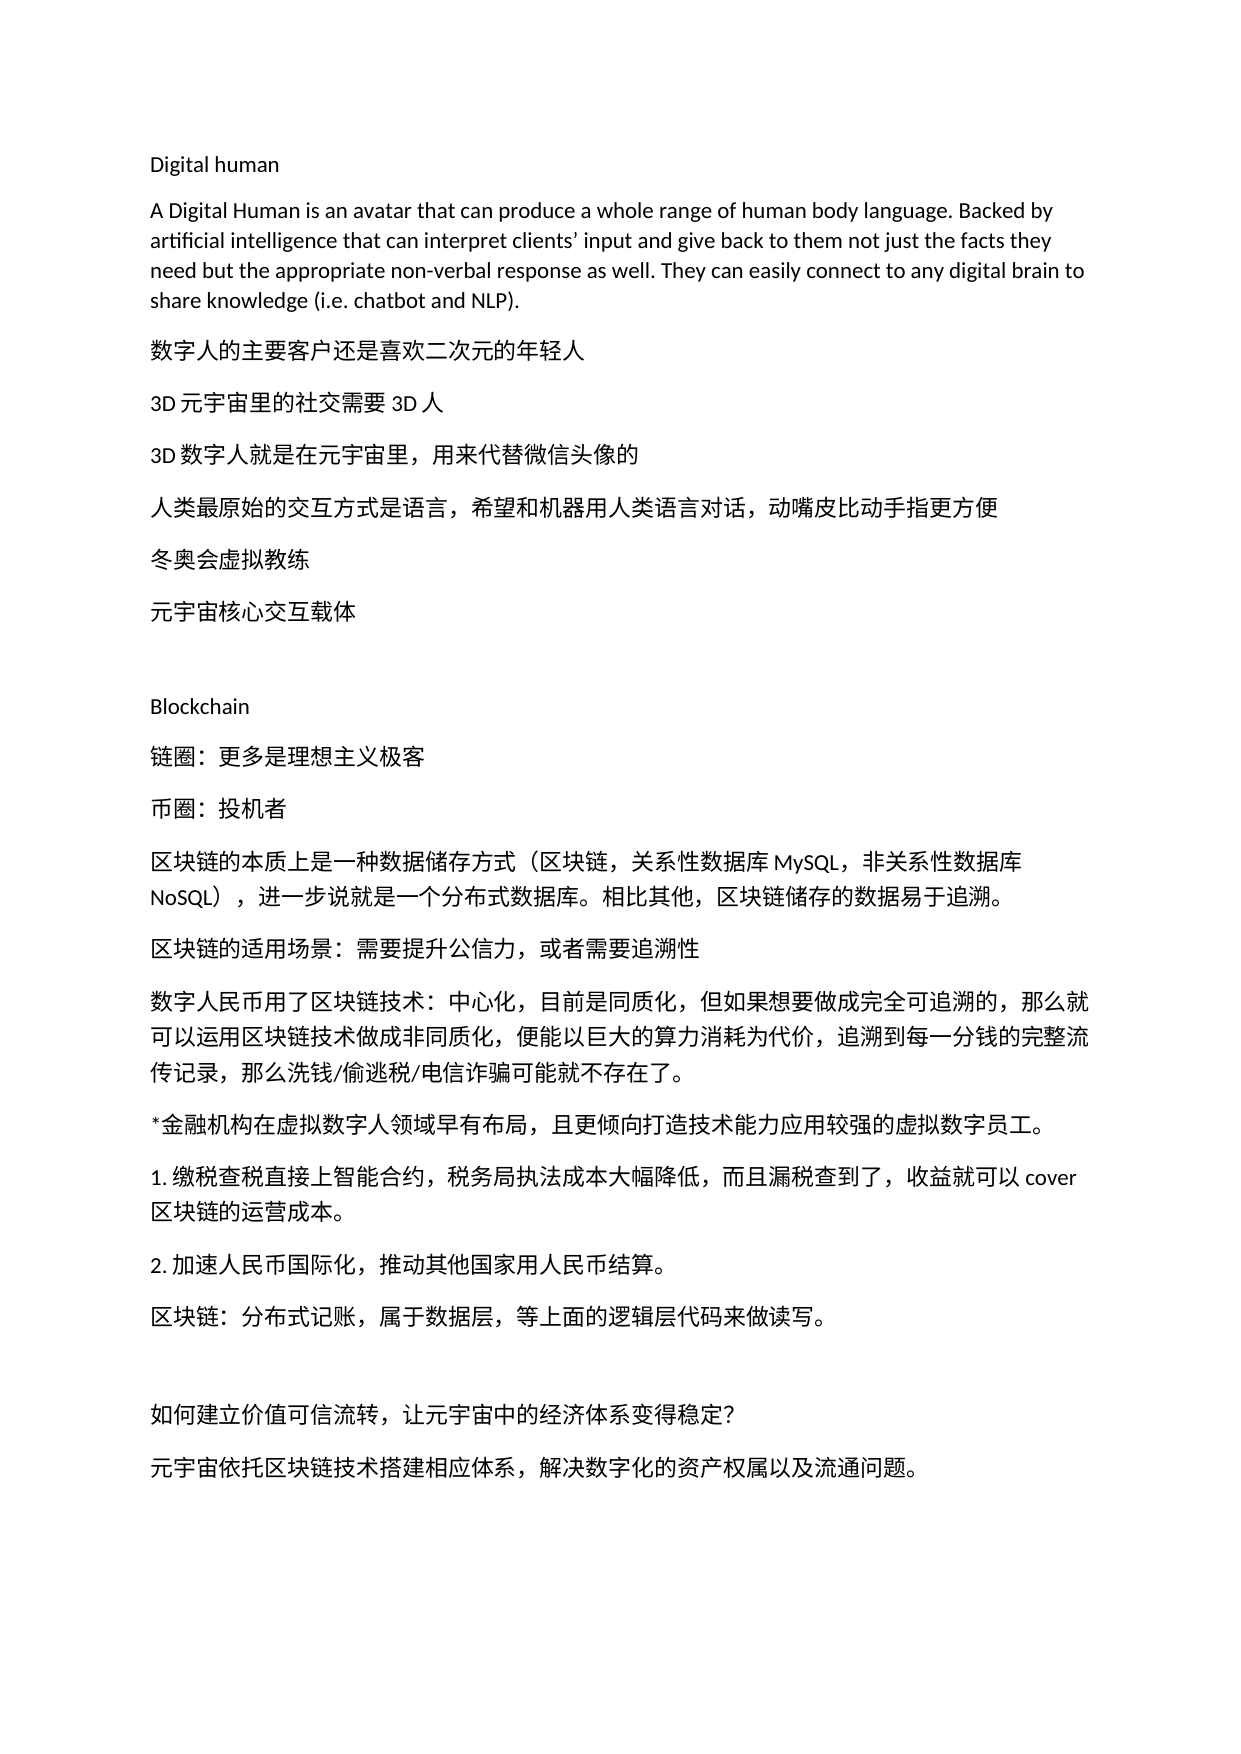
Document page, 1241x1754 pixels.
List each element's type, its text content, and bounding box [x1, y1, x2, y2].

text 币圈：投机者 [150, 791, 1090, 824]
text 数字人民币用了区块链技术：中心化，目前是同质化，但如果想要做成完全可追溯的，那么就可以运用区块链技术做成非同质化，便能以巨大的算力消耗为代价，追溯到每一分钱的完整流传记录，那么洗钱/偷逃税/电信诈骗可能就不存在了。 [150, 983, 1090, 1088]
text 区块链：分布式记账，属于数据层，等上面的逻辑层代码来做读写。 [150, 1299, 1090, 1332]
text 2. 加速人民币国际化，推动其他国家用人民币结算。 [150, 1246, 1090, 1280]
text 链圈：更多是理想主义极客 [150, 739, 1090, 772]
text 1. 缴税查税直接上智能合约，税务局执法成本大幅降低，而且漏税查到了，收益就可以cover区块链的运营成本。 [150, 1159, 1090, 1227]
text 人类最原始的交互方式是语言，希望和机器用人类语言对话，动嘴皮比动手指更方便 [150, 489, 1090, 523]
text 元宇宙核心交互载体 [150, 594, 1090, 627]
text 3D元宇宙里的社交需要3D人 [150, 385, 1090, 418]
text 如何建立价值可信流转，让元宇宙中的经济体系变得稳定？ [150, 1397, 1090, 1431]
text 区块链的本质上是一种数据储存方式（区块链，关系性数据库MySQL，非关系性数据库NoSQL），进一步说就是一个分布式数据库。相比其他，区块链储存的数据易于追溯。 [150, 843, 1090, 912]
text 冬奥会虚拟教练 [150, 542, 1090, 575]
text 数字人的主要客户还是喜欢二次元的年轻人 [150, 333, 1090, 366]
text Digital human [150, 150, 1090, 178]
text 3D数字人就是在元宇宙里，用来代替微信头像的 [150, 437, 1090, 470]
text Blockchain [150, 692, 1090, 721]
text 元宇宙依托区块链技术搭建相应体系，解决数字化的资产权属以及流通问题。 [150, 1449, 1090, 1483]
text 区块链的适用场景：需要提升公信力，或者需要追溯性 [150, 931, 1090, 964]
text A Digital Human is an avatar that can produce a whole range of human body language. Backed by artificial intelligence that can interpret clients’ input and give back to them not just the facts they need but the appropriate non-verbal response as well. They can easily connect to any digital brain to share knowledge (i.e. chatbot and NLP). [150, 197, 1090, 314]
text *金融机构在虚拟数字人领域早有布局，且更倾向打造技术能力应用较强的虚拟数字员工。 [150, 1107, 1090, 1140]
